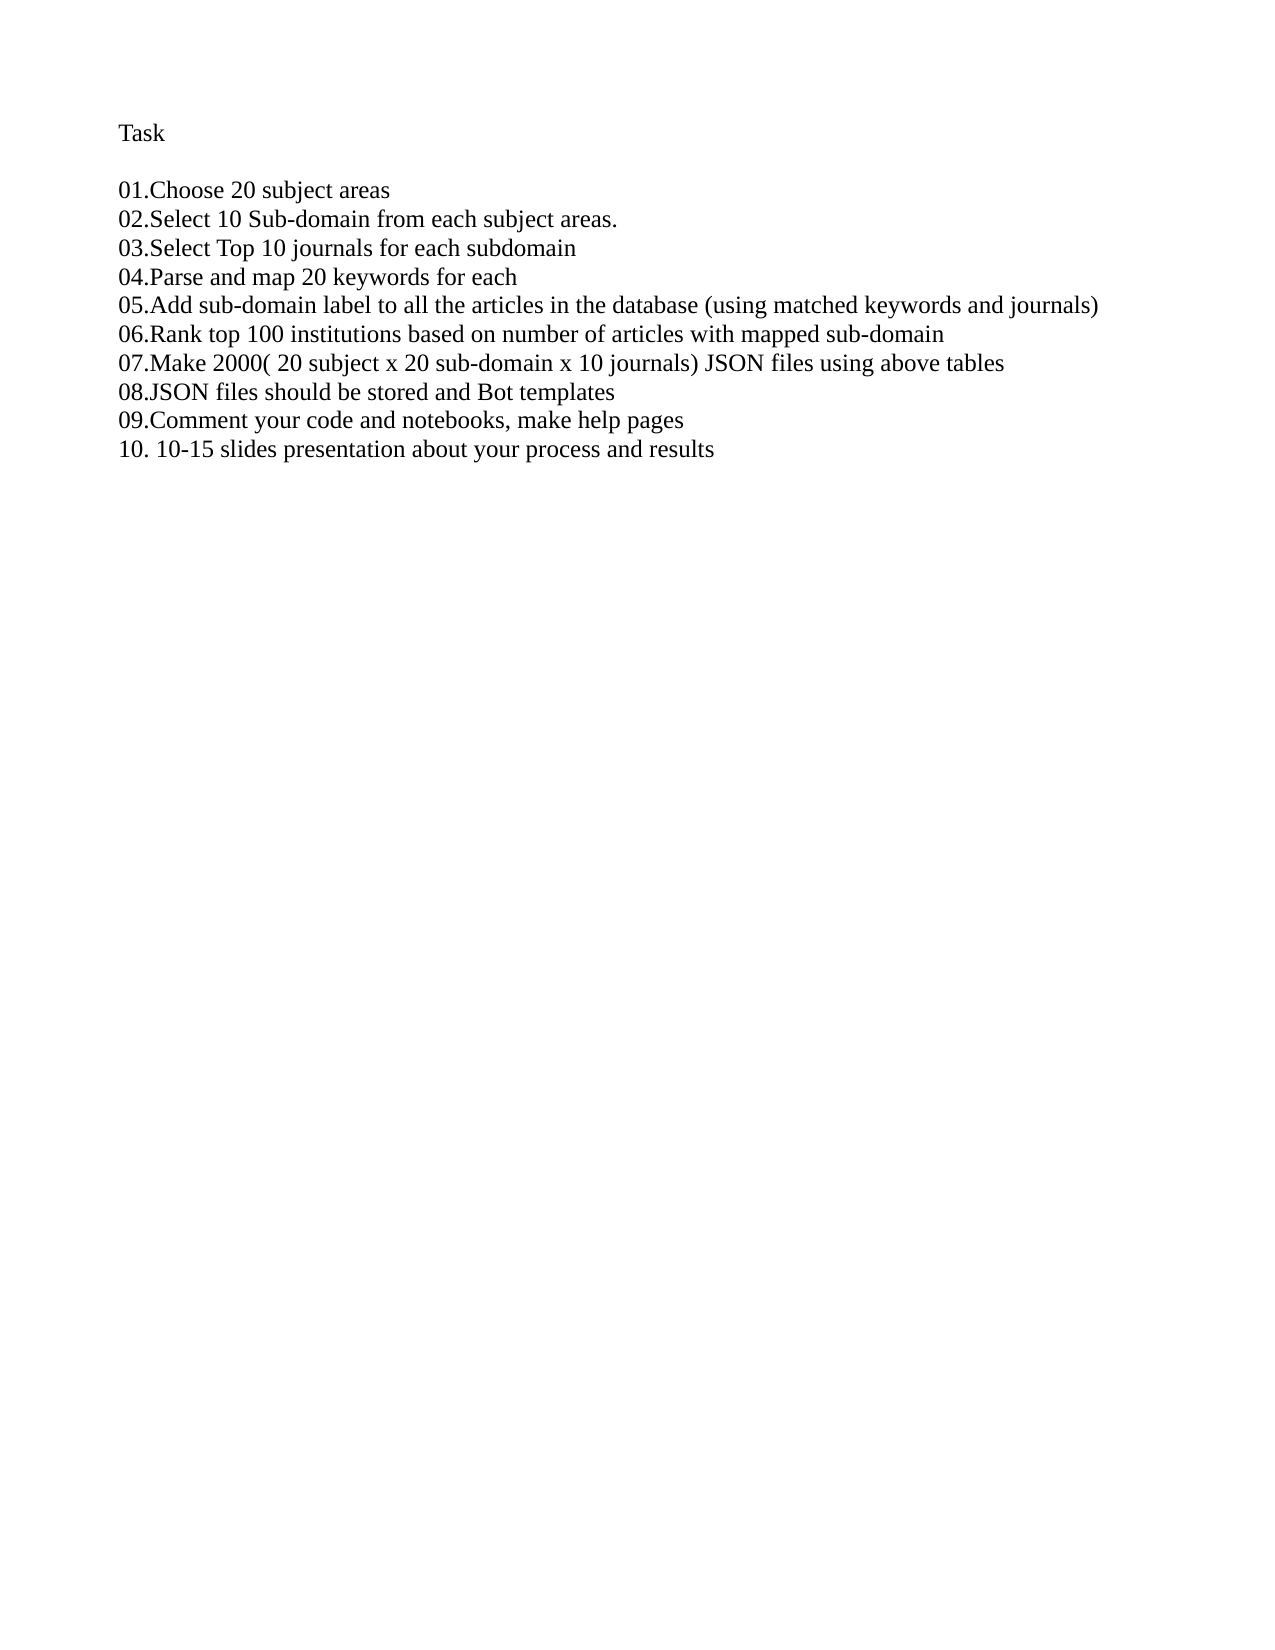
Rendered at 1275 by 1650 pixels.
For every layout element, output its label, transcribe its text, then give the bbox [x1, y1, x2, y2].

text 03.Select Top 10 journals for each subdomain [118, 233, 1157, 262]
text 05.Add sub-domain label to all the articles in the database (using matched keywords and journals) [118, 291, 1157, 319]
text 08.JSON files should be stored and Bot templates [118, 377, 1157, 406]
text 01.Choose 20 subject areas [118, 176, 1157, 204]
text 09.Comment your code and notebooks, make help pages [118, 406, 1157, 434]
text 04.Parse and map 20 keywords for each [118, 262, 1157, 291]
text Task [118, 118, 1157, 147]
text 10. 10-15 slides presentation about your process and results [118, 434, 1157, 463]
text 02.Select 10 Sub-domain from each subject areas. [118, 204, 1157, 233]
text 07.Make 2000( 20 subject x 20 sub-domain x 10 journals) JSON files using above tables [118, 348, 1157, 377]
text 06.Rank top 100 institutions based on number of articles with mapped sub-domain [118, 319, 1157, 348]
